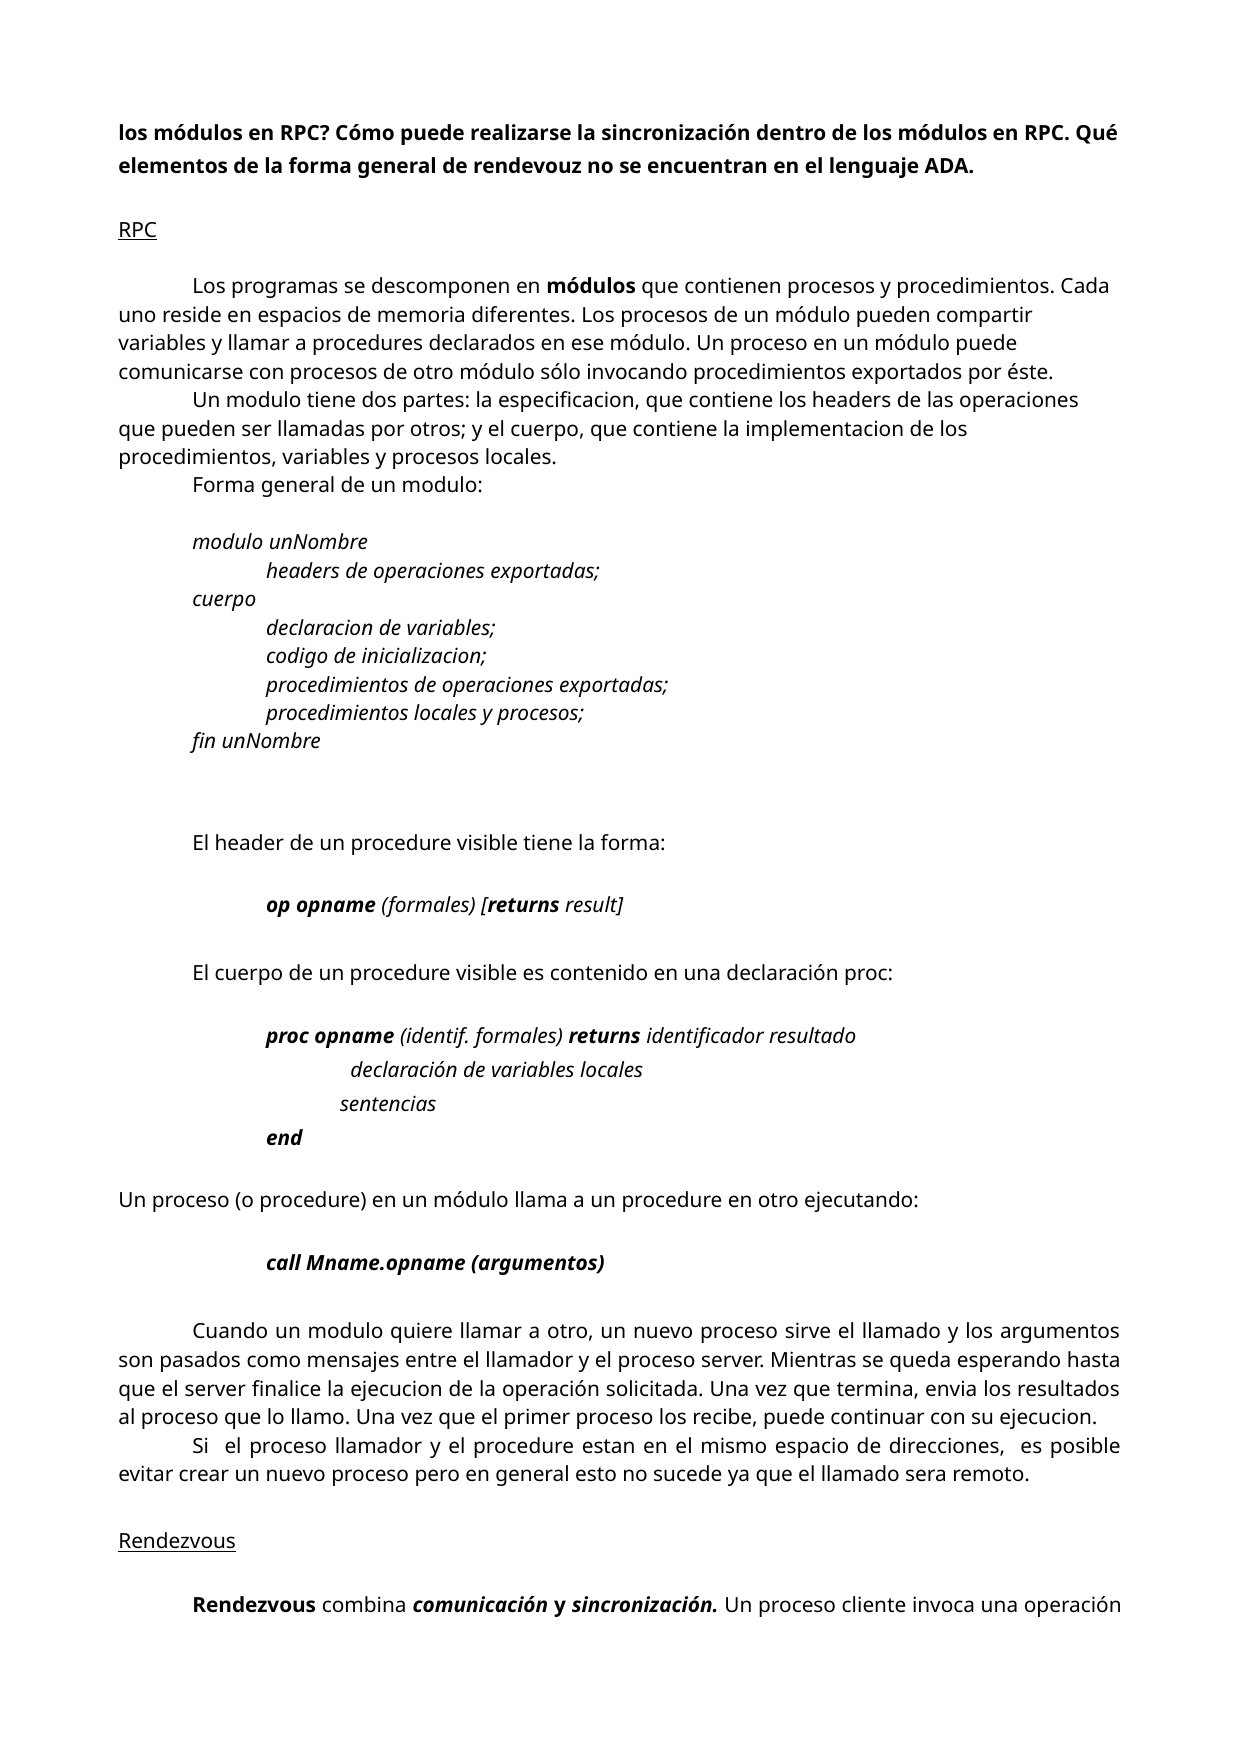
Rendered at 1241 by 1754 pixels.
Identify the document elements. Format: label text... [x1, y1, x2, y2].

text declaracion de variables; [118, 613, 1122, 641]
text Forma general de un modulo: [118, 471, 1122, 499]
text modulo unNombre [118, 527, 1122, 556]
text sentencias [118, 1084, 1122, 1118]
text declaración de variables locales [202, 1050, 1122, 1084]
text los módulos en RPC? Cómo puede realizarse la sincronización dentro de los módulos en RPC. Qué elementos de la forma general de rendevouz no se encuentran en el lenguaje ADA. [118, 118, 1122, 181]
text fin unNombre [118, 727, 1122, 755]
text procedimientos locales y procesos; [118, 698, 1122, 727]
text Rendezvous combina comunicación y sincronización. Un proceso cliente invoca una operación [118, 1590, 1122, 1618]
text Los programas se descomponen en módulos que contienen procesos y procedimientos. Cada uno reside en espacios de memoria diferentes. Los procesos de un módulo pueden compartir variables y llamar a procedures declarados en ese módulo. Un proceso en un módulo puede comunicarse con procesos de otro módulo sólo invocando procedimientos exportados por éste. [118, 272, 1122, 385]
text procedimientos de operaciones exportadas; [118, 670, 1122, 698]
text headers de operaciones exportadas; [118, 556, 1122, 584]
text El header de un procedure visible tiene la forma: [118, 823, 1122, 857]
text Si el proceso llamador y el procedure estan en el mismo espacio de direcciones, es posible evitar crear un nuevo proceso pero en general esto no sucede ya que el llamado sera remoto. [118, 1431, 1122, 1488]
text Rendezvous [118, 1522, 1122, 1556]
text Cuando un modulo quiere llamar a otro, un nuevo proceso sirve el llamado y los argumentos son pasados como mensajes entre el llamador y el proceso server. Mientras se queda esperando hasta que el server finalice la ejecucion de la operación solicitada. Una vez que termina, envia los resultados al proceso que lo llamo. Una vez que el primer proceso los recibe, puede continuar con su ejecucion. [118, 1312, 1122, 1431]
text proc opname (identif. formales) returns identificador resultado [118, 1016, 1122, 1050]
text RPC [118, 215, 1122, 243]
text codigo de inicializacion; [118, 641, 1122, 670]
text El cuerpo de un procedure visible es contenido en una declaración proc: [118, 954, 1122, 988]
text Un proceso (o procedure) en un módulo llama a un procedure en otro ejecutando: [118, 1181, 1122, 1215]
text end [118, 1118, 1122, 1152]
text op opname (formales) [returns result] [118, 886, 1122, 920]
text Un modulo tiene dos partes: la especificacion, que contiene los headers de las operaciones que pueden ser llamadas por otros; y el cuerpo, que contiene la implementacion de los procedimientos, variables y procesos locales. [118, 385, 1122, 471]
text call Mname.opname (argumentos) [118, 1243, 1122, 1277]
text cuerpo [118, 584, 1122, 613]
